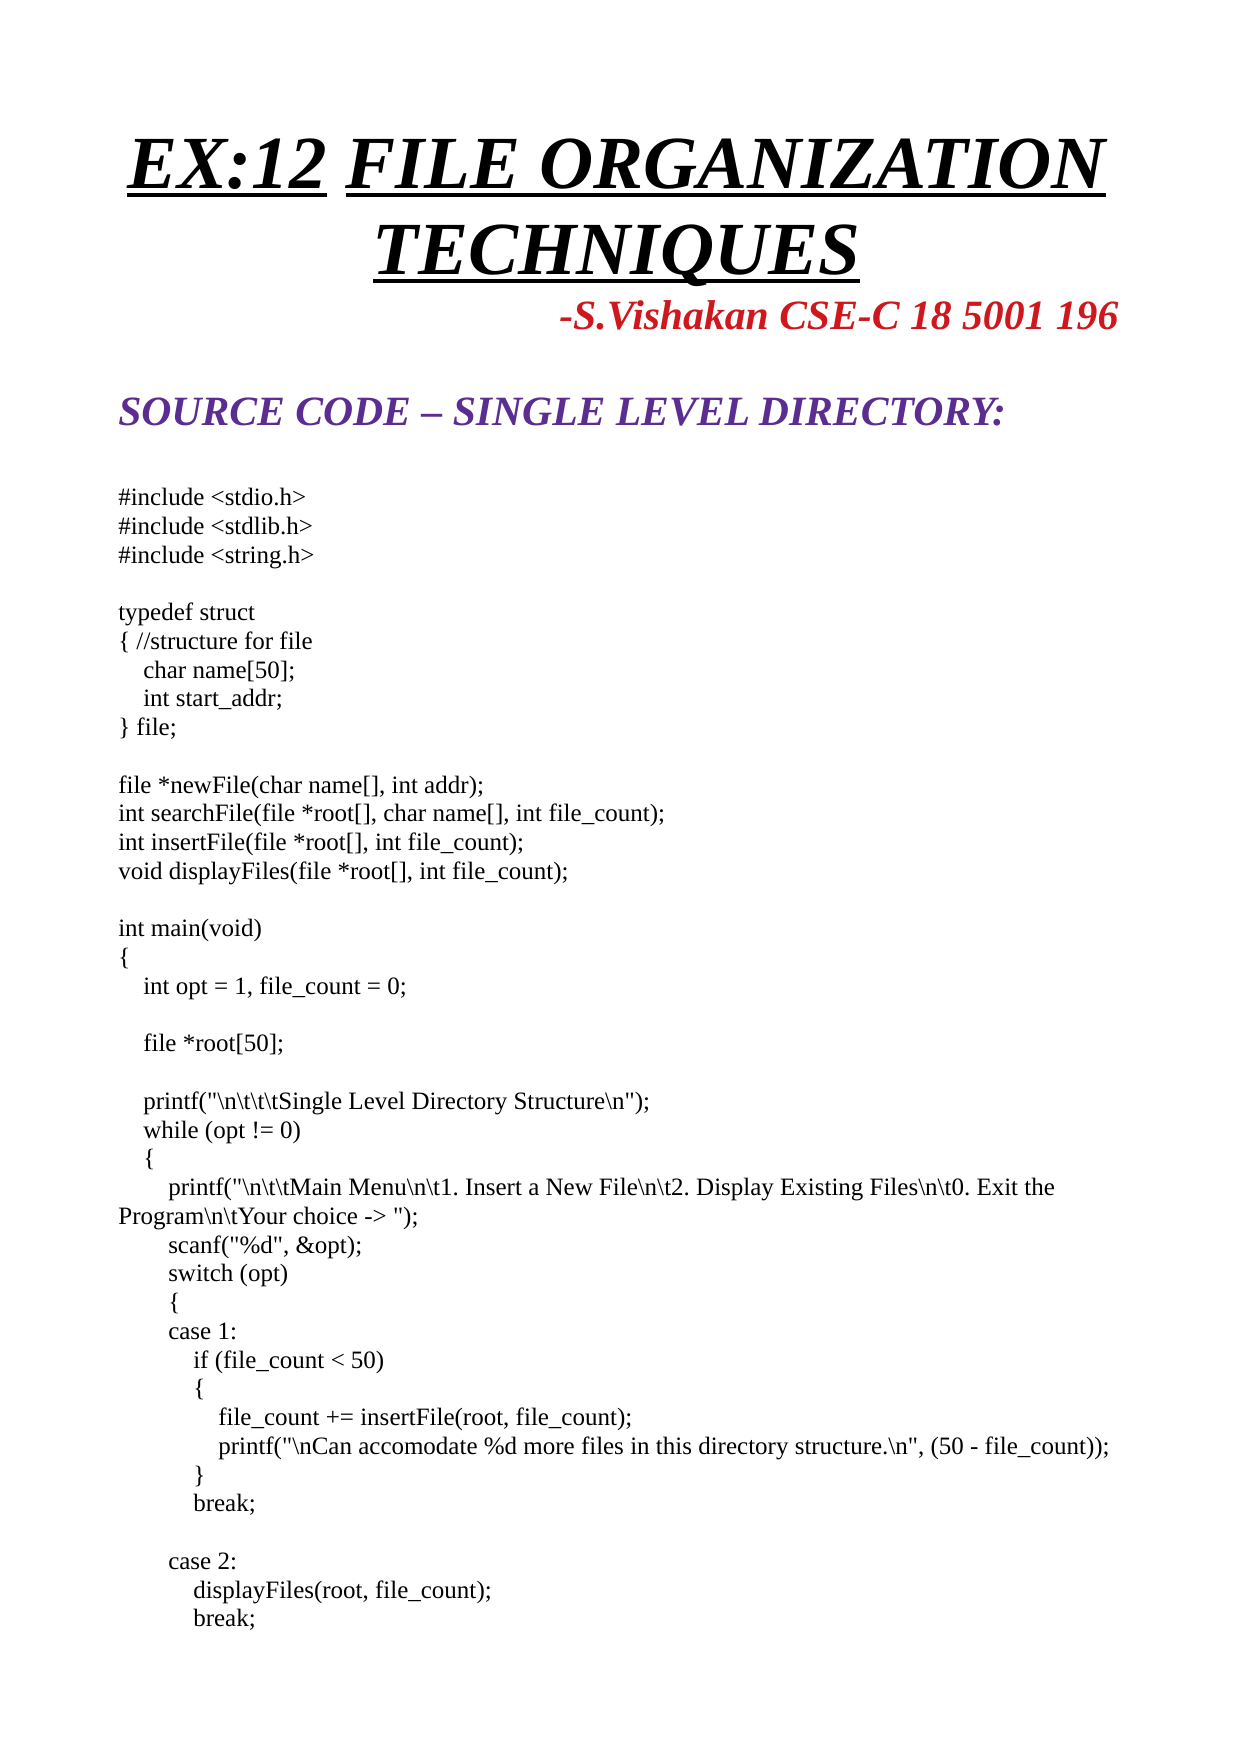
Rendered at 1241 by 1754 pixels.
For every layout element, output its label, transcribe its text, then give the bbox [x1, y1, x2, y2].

text break; [118, 1488, 1122, 1517]
text SOURCE CODE – SINGLE LEVEL DIRECTORY: [118, 386, 1122, 434]
text displayFiles(root, file_count); [118, 1575, 1122, 1603]
text #include <string.h> [118, 540, 1122, 568]
text #include <stdio.h> [118, 482, 1122, 511]
text int main(void) [118, 913, 1122, 942]
text case 1: [118, 1316, 1122, 1345]
text char name[50]; [118, 655, 1122, 683]
text file *newFile(char name[], int addr); [118, 770, 1122, 798]
text { //structure for file [118, 626, 1122, 655]
text } file; [118, 712, 1122, 741]
text printf("\n\t\t\tSingle Level Directory Structure\n"); [118, 1086, 1122, 1115]
text { [118, 942, 1122, 971]
text printf("\n\t\tMain Menu\n\t1. Insert a New File\n\t2. Display Existing Files\n\t0. Exit the Program\n\tYour choice -> "); [118, 1172, 1122, 1230]
text case 2: [118, 1546, 1122, 1575]
text void displayFiles(file *root[], int file_count); [118, 856, 1122, 885]
text EX:12 FILE ORGANIZATION TECHNIQUES [118, 118, 1122, 291]
text typedef struct [118, 597, 1122, 626]
text { [118, 1143, 1122, 1172]
text { [118, 1373, 1122, 1402]
text int opt = 1, file_count = 0; [118, 971, 1122, 1000]
text int searchFile(file *root[], char name[], int file_count); [118, 798, 1122, 827]
text file_count += insertFile(root, file_count); [118, 1402, 1122, 1431]
text -S.Vishakan CSE-C 18 5001 196 [118, 291, 1122, 338]
text if (file_count < 50) [118, 1345, 1122, 1373]
text } [118, 1460, 1122, 1488]
text printf("\nCan accomodate %d more files in this directory structure.\n", (50 - file_count)); [118, 1431, 1122, 1460]
text break; [118, 1603, 1122, 1632]
text while (opt != 0) [118, 1115, 1122, 1143]
text switch (opt) [118, 1258, 1122, 1287]
text int start_addr; [118, 683, 1122, 712]
text #include <stdlib.h> [118, 511, 1122, 540]
text int insertFile(file *root[], int file_count); [118, 827, 1122, 856]
text { [118, 1287, 1122, 1316]
text scanf("%d", &opt); [118, 1230, 1122, 1258]
text file *root[50]; [118, 1028, 1122, 1057]
